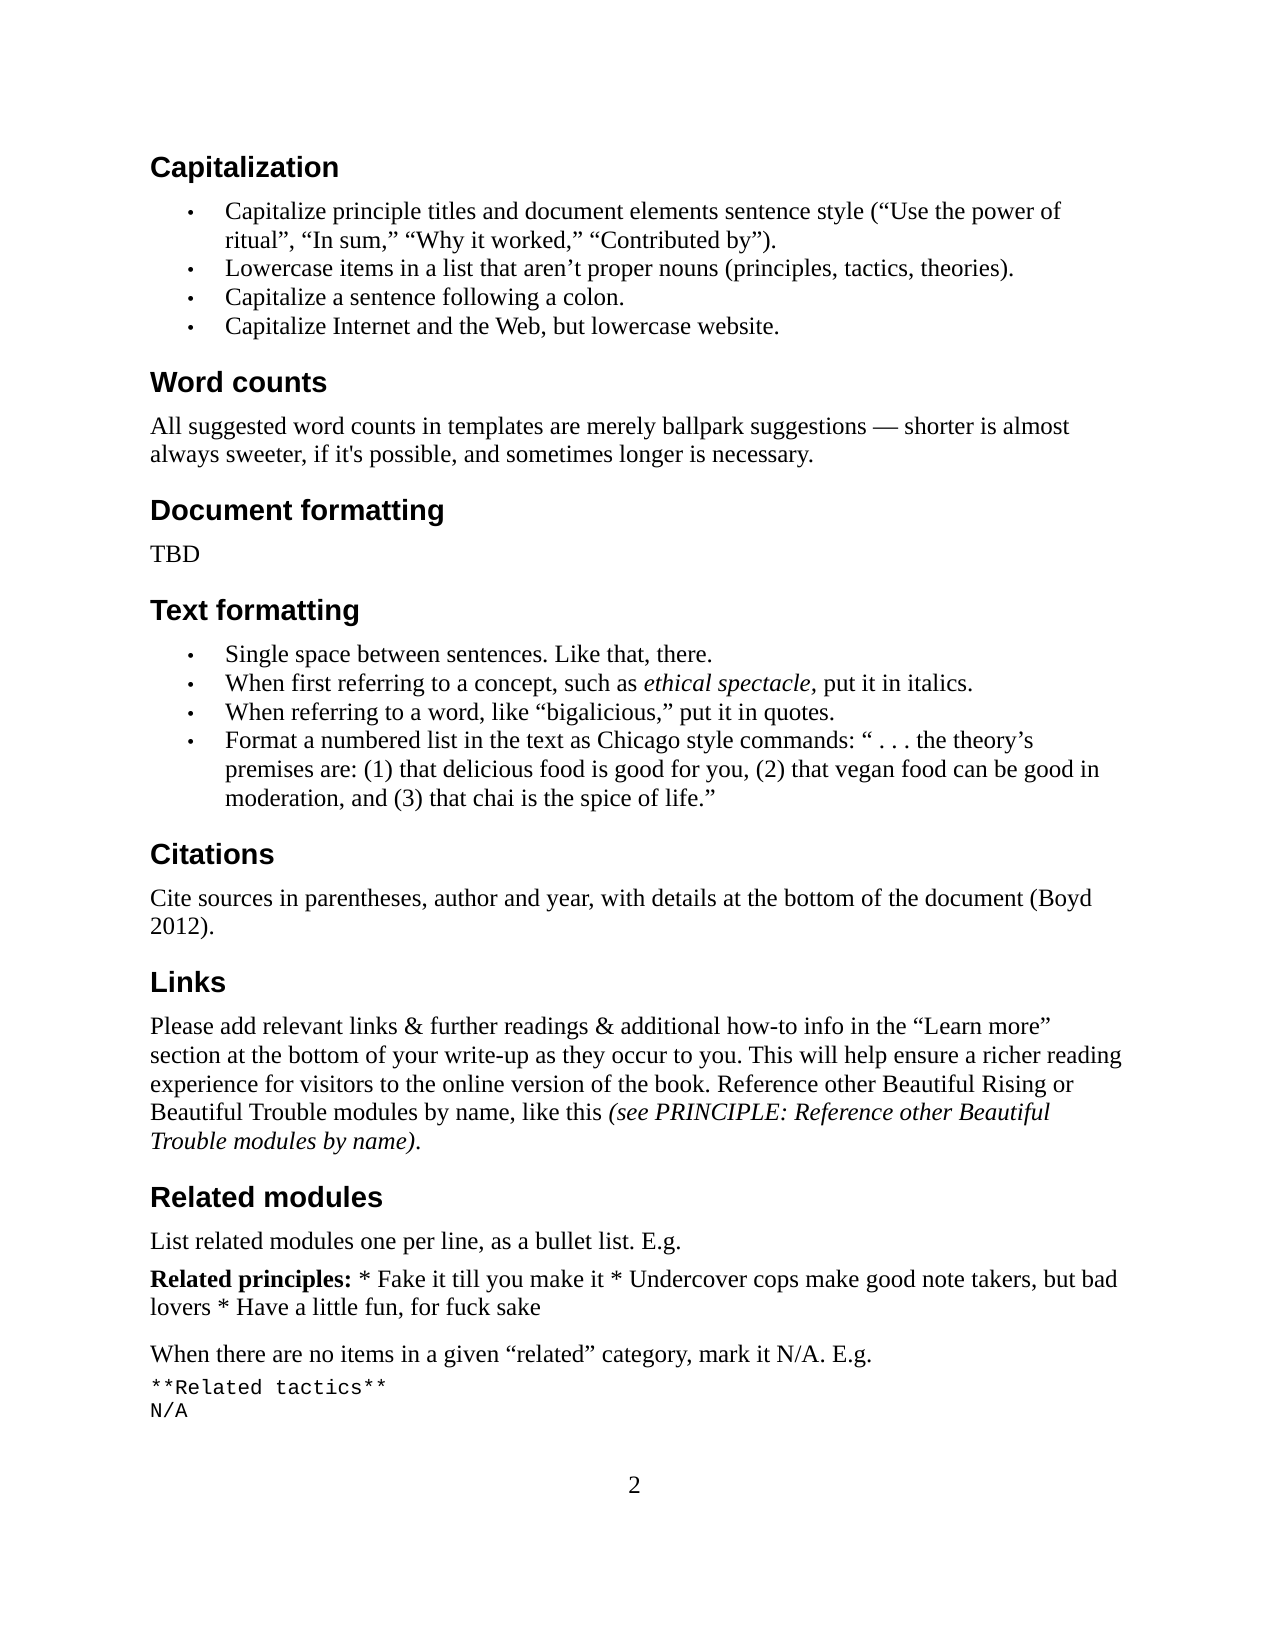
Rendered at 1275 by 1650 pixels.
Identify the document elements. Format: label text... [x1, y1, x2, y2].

text TBD [150, 539, 1125, 568]
subtitle Related modules [150, 1180, 1125, 1213]
list Capitalize a sentence following a colon. [187, 282, 1125, 311]
text List related modules one per line, as a bullet list. E.g. [150, 1226, 1125, 1255]
list When referring to a word, like “bigalicious,” put it in quotes. [187, 697, 1125, 725]
list Format a numbered list in the text as Chicago style commands: “ . . . the theory’s premises are: (1) that delicious food is good for you, (2) that vegan food can be good in moderation, and (3) that chai is the spice of life.” [187, 725, 1125, 812]
text When there are no items in a given “related” category, mark it N/A. E.g. [150, 1339, 1125, 1368]
list Single space between sentences. Like that, there. [187, 639, 1125, 668]
text N/A [150, 1401, 1125, 1424]
subtitle Word counts [150, 365, 1125, 398]
subtitle Text formatting [150, 593, 1125, 627]
text Please add relevant links & further readings & additional how-to info in the “Learn more” section at the bottom of your write-up as they occur to you. This will help ensure a richer reading experience for visitors to the online version of the book. Reference other Beautiful Rising or Beautiful Trouble modules by name, like this (see PRINCIPLE: Reference other Beautiful Trouble modules by name). [150, 1011, 1125, 1155]
list When first referring to a concept, such as ethical spectacle, put it in italics. [187, 668, 1125, 697]
subtitle Document formatting [150, 493, 1125, 527]
list Lowercase items in a list that aren’t proper nouns (principles, tactics, theories). [187, 253, 1125, 282]
subtitle Capitalization [150, 150, 1125, 183]
list Capitalize principle titles and document elements sentence style (“Use the power of ritual”, “In sum,” “Why it worked,” “Contributed by”). [187, 196, 1125, 253]
list Capitalize Internet and the Web, but lowercase website. [187, 311, 1125, 340]
text **Related tactics** [150, 1377, 1125, 1401]
text Related principles: * Fake it till you make it * Undercover cops make good note takers, but bad lovers * Have a little fun, for fuck sake [150, 1264, 1125, 1321]
subtitle Citations [150, 837, 1125, 870]
text Cite sources in parentheses, author and year, with details at the bottom of the document (Boyd 2012). [150, 883, 1125, 940]
subtitle Links [150, 965, 1125, 999]
text All suggested word counts in templates are merely ballpark suggestions — shorter is almost always sweeter, if it's possible, and sometimes longer is necessary. [150, 411, 1125, 468]
